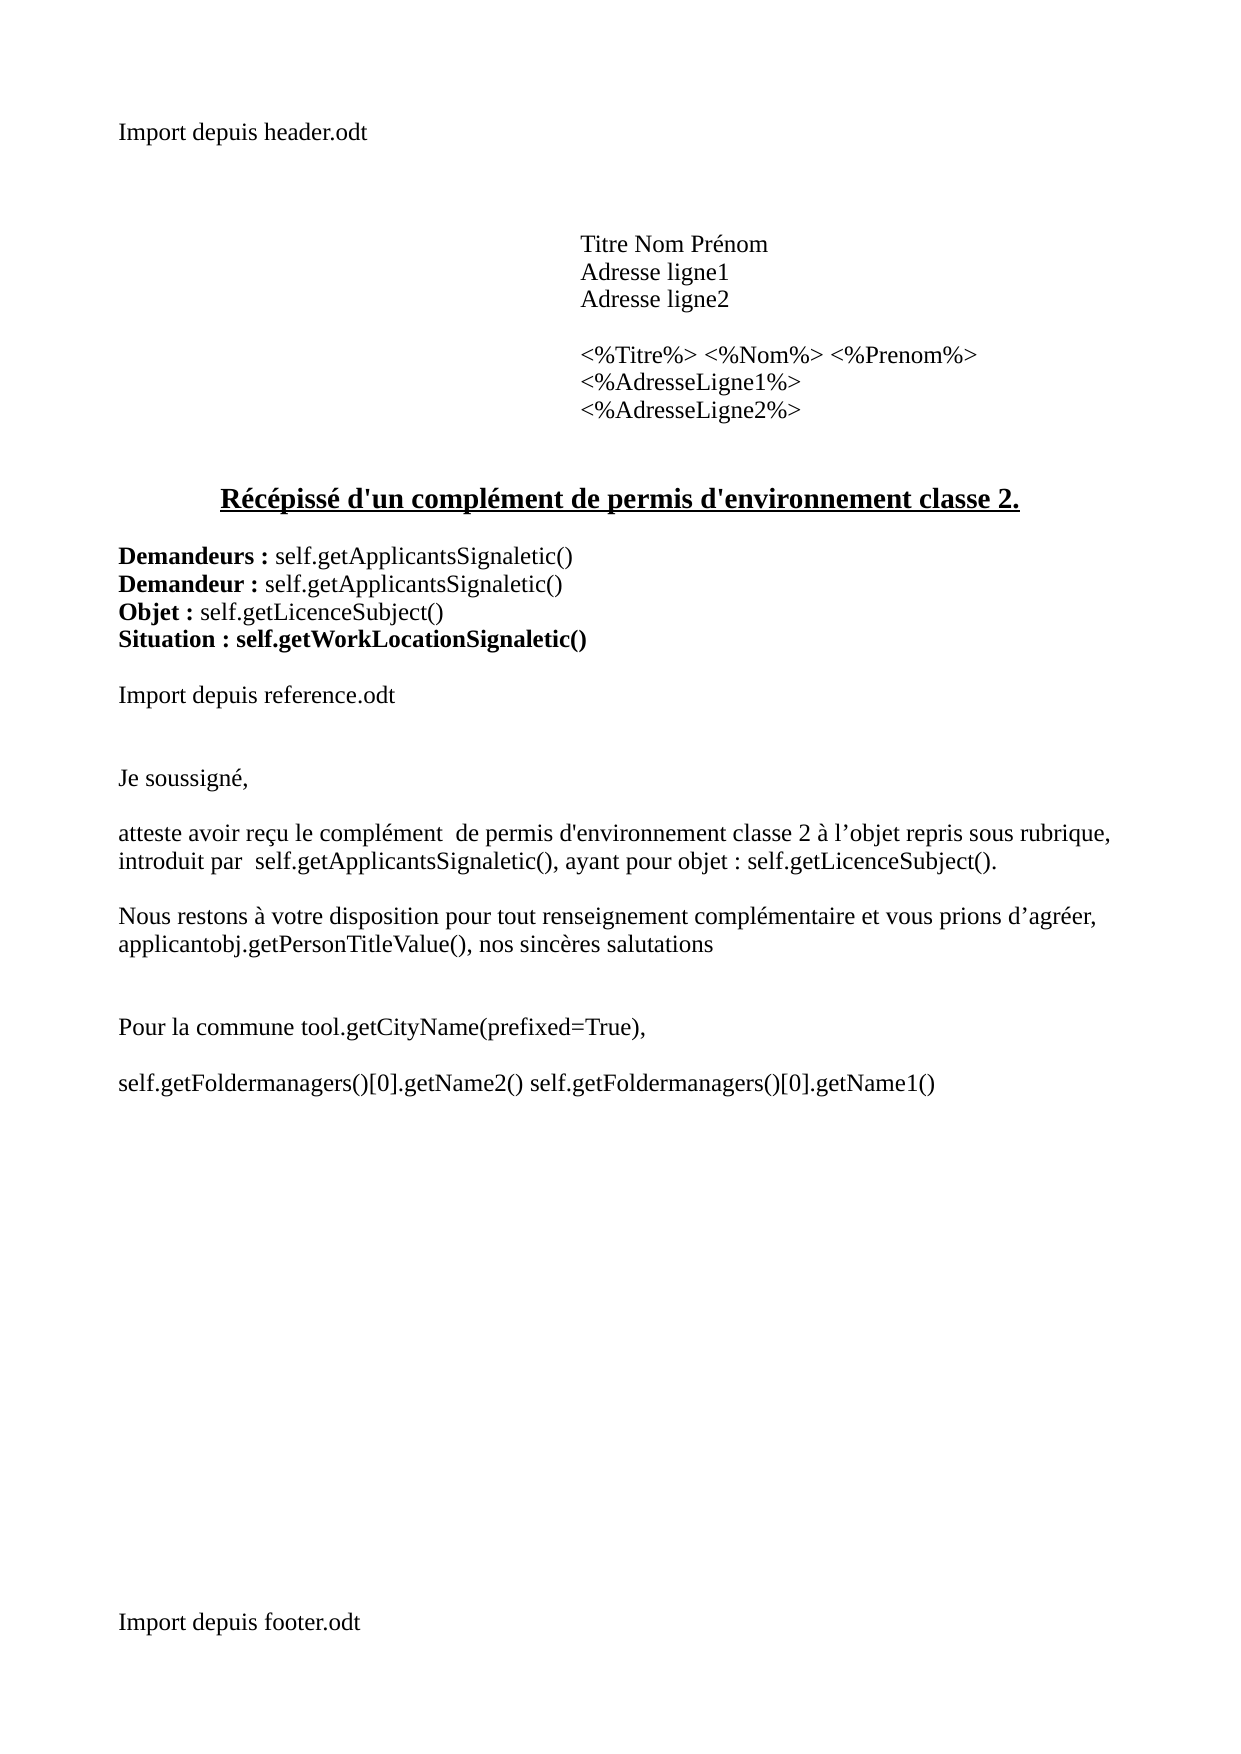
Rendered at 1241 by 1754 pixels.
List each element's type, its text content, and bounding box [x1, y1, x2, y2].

text Titre Nom Prénom Adresse ligne1 Adresse ligne2 [580, 230, 1042, 313]
text atteste avoir reçu le complément de permis d'environnement classe 2 à l’objet repris sous rubrique, introduit par self.getApplicantsSignaletic(), ayant pour objet : self.getLicenceSubject(). [118, 819, 1122, 875]
text Import depuis reference.odt [118, 681, 1122, 708]
text Pour la commune tool.getCityName(prefixed=True), [118, 1013, 1122, 1041]
text Import depuis header.odt [118, 118, 539, 146]
text Demandeur : self.getApplicantsSignaletic() [118, 570, 1122, 598]
text Objet : self.getLicenceSubject() [118, 598, 1122, 625]
text self.getFoldermanagers()[0].getName2() self.getFoldermanagers()[0].getName1() [118, 1069, 1122, 1096]
text Situation : self.getWorkLocationSignaletic() [118, 625, 1122, 653]
text Je soussigné, [118, 764, 1122, 792]
text <%Titre%> <%Nom%> <%Prenom%> <%AdresseLigne1%> <%AdresseLigne2%> [580, 341, 1042, 424]
text Demandeurs : self.getApplicantsSignaletic() [118, 542, 1122, 570]
title Récépissé d'un complément de permis d'environnement classe 2. [118, 482, 1122, 514]
text Nous restons à votre disposition pour tout renseignement complémentaire et vous prions d’agréer, applicantobj.getPersonTitleValue(), nos sincères salutations [118, 902, 1122, 958]
